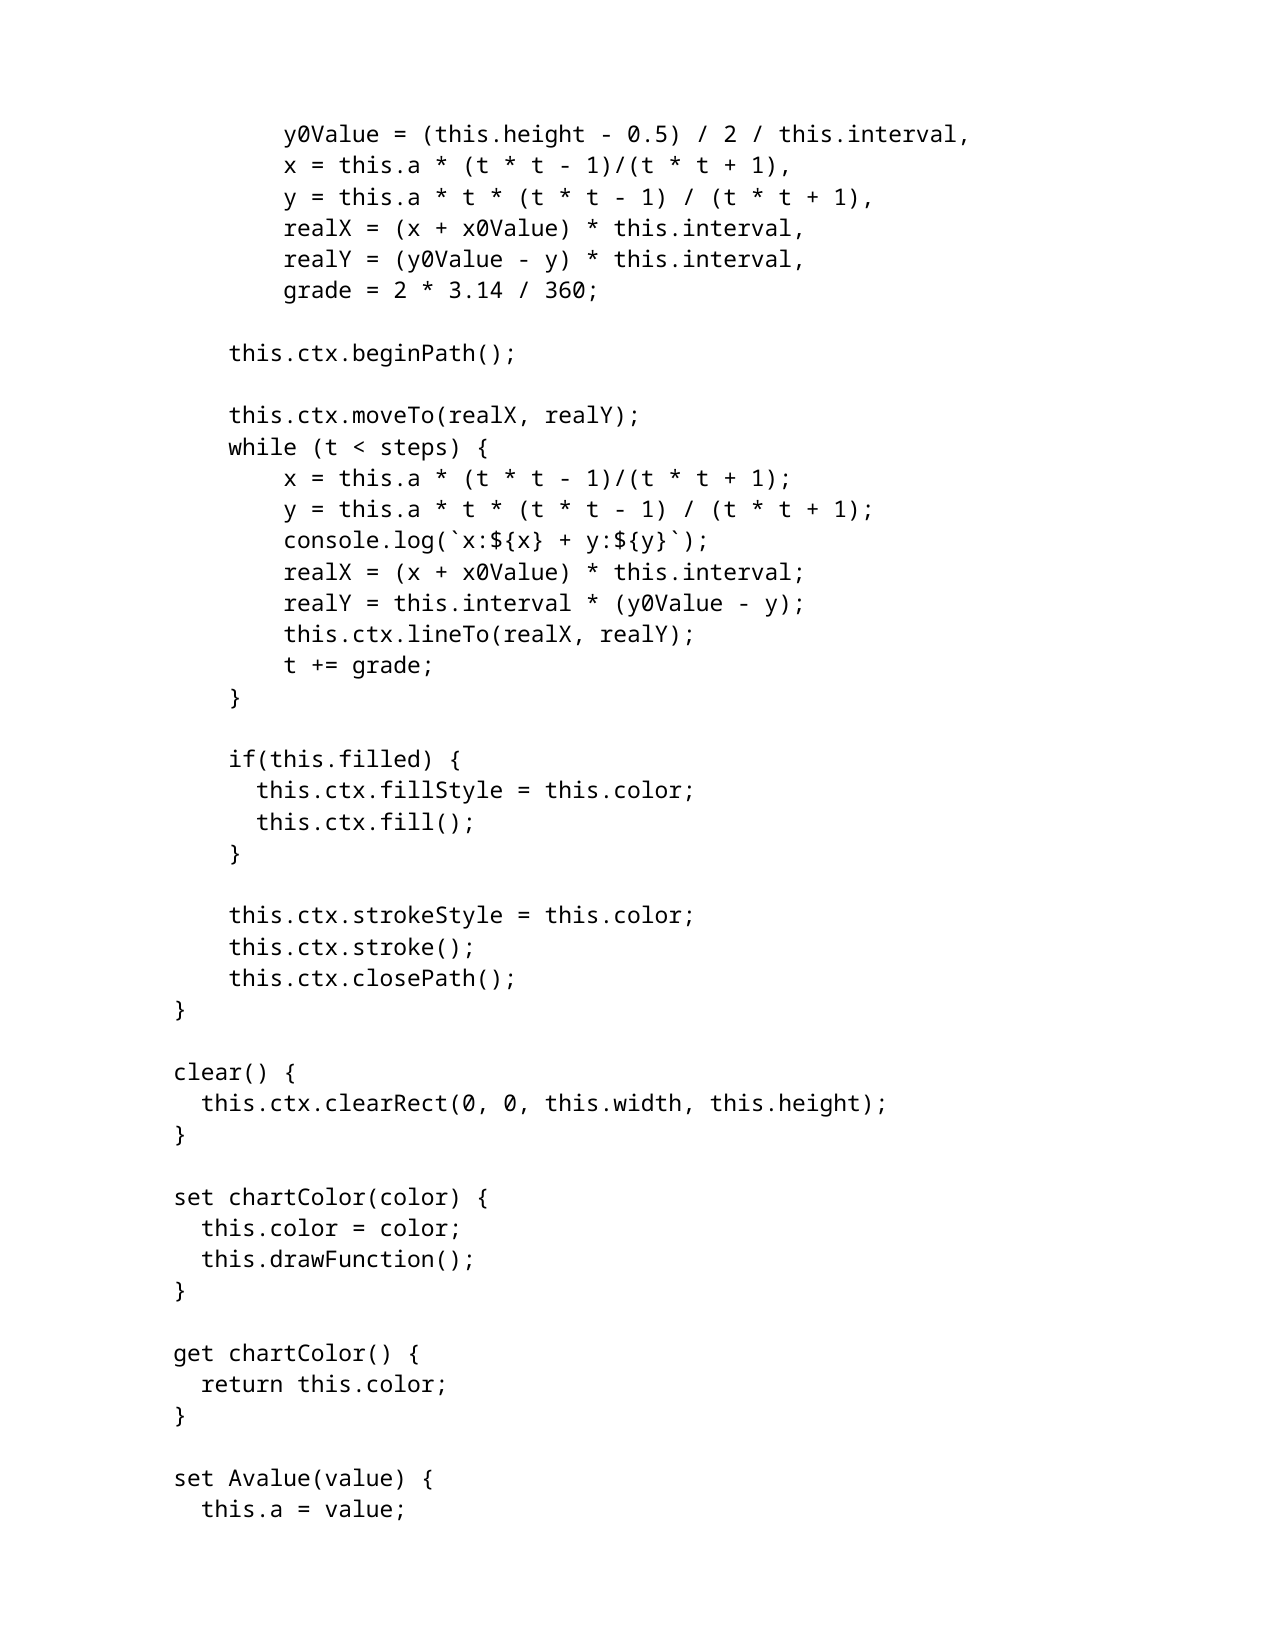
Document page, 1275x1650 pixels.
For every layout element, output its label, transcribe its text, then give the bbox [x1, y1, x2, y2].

text this.ctx.closePath(); [118, 962, 1157, 993]
text get chartColor() { [118, 1337, 1157, 1368]
text set Avalue(value) { [118, 1462, 1157, 1493]
text this.ctx.fill(); [118, 806, 1157, 837]
text realY = (y0Value - y) * this.interval, [118, 243, 1157, 274]
text this.drawFunction(); [118, 1243, 1157, 1274]
text y0Value = (this.height - 0.5) / 2 / this.interval, [118, 118, 1157, 149]
text this.ctx.strokeStyle = this.color; [118, 899, 1157, 931]
text this.ctx.stroke(); [118, 931, 1157, 962]
text } [118, 837, 1157, 868]
text this.ctx.fillStyle = this.color; [118, 774, 1157, 806]
text return this.color; [118, 1368, 1157, 1399]
text this.ctx.moveTo(realX, realY); [118, 399, 1157, 431]
text realY = this.interval * (y0Value - y); [118, 587, 1157, 618]
text y = this.a * t * (t * t - 1) / (t * t + 1), [118, 181, 1157, 212]
text this.ctx.beginPath(); [118, 337, 1157, 368]
text grade = 2 * 3.14 / 360; [118, 274, 1157, 306]
text x = this.a * (t * t - 1)/(t * t + 1); [118, 462, 1157, 493]
text t += grade; [118, 649, 1157, 681]
text realX = (x + x0Value) * this.interval, [118, 212, 1157, 243]
text this.color = color; [118, 1212, 1157, 1243]
text } [118, 993, 1157, 1024]
text x = this.a * (t * t - 1)/(t * t + 1), [118, 149, 1157, 181]
text set chartColor(color) { [118, 1181, 1157, 1212]
text if(this.filled) { [118, 743, 1157, 774]
text this.ctx.clearRect(0, 0, this.width, this.height); [118, 1087, 1157, 1118]
text } [118, 1118, 1157, 1149]
text realX = (x + x0Value) * this.interval; [118, 556, 1157, 587]
text this.a = value; [118, 1493, 1157, 1524]
text } [118, 681, 1157, 712]
text while (t < steps) { [118, 431, 1157, 462]
text y = this.a * t * (t * t - 1) / (t * t + 1); [118, 493, 1157, 524]
text clear() { [118, 1056, 1157, 1087]
text } [118, 1274, 1157, 1306]
text } [118, 1399, 1157, 1431]
text console.log(`x:${x} + y:${y}`); [118, 524, 1157, 556]
text this.ctx.lineTo(realX, realY); [118, 618, 1157, 649]
